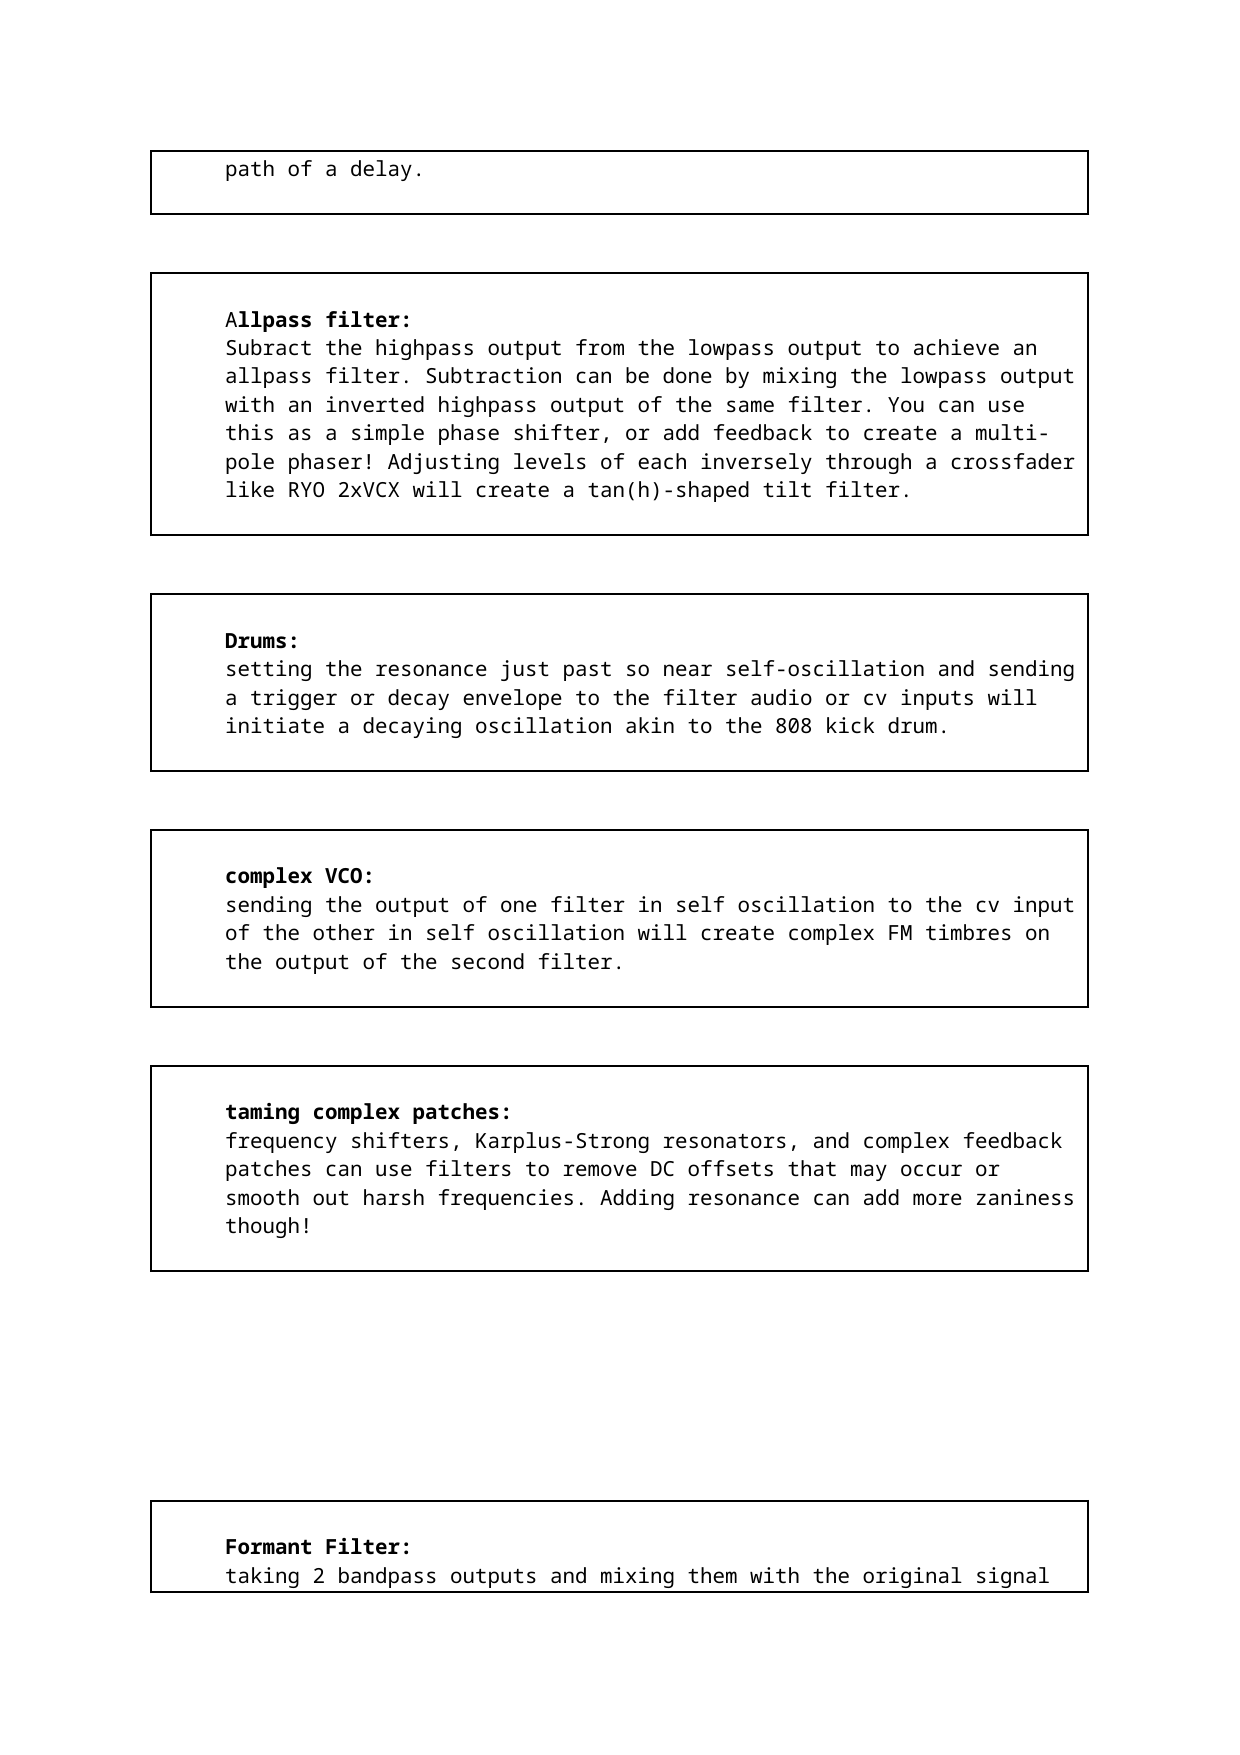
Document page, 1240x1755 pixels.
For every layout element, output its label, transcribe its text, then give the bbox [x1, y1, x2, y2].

text Subract the highpass output from the lowpass output to achieve an allpass filter. Subtraction can be done by mixing the lowpass output with an inverted highpass output of the same filter. You can use this as a simple phase shifter, or add feedback to create a multi- pole phaser! Adjusting levels of each inversely through a crossfader like RYO 2xVCX will create a tan(h)-shaped tilt filter. [152, 329, 1087, 504]
text taming complex patches: [152, 1093, 1087, 1122]
text Formant Filter: [152, 1528, 1087, 1557]
text Drums: [152, 622, 1087, 650]
text complex VCO: [152, 857, 1087, 886]
text setting the resonance just past so near self-oscillation and sending a trigger or decay envelope to the filter audio or cv inputs will initiate a decaying oscillation akin to the 808 kick drum. [152, 650, 1087, 739]
text sending the output of one filter in self oscillation to the cv input of the other in self oscillation will create complex FM timbres on the output of the second filter. [152, 886, 1087, 975]
text taking 2 bandpass outputs and mixing them with the original signal [152, 1557, 1087, 1591]
text Allpass filter: [152, 301, 1087, 329]
text path of a delay. [152, 152, 1087, 183]
text frequency shifters, Karplus-Strong resonators, and complex feedback patches can use filters to remove DC offsets that may occur or smooth out harsh frequencies. Adding resonance can add more zaniness though! [152, 1122, 1087, 1240]
